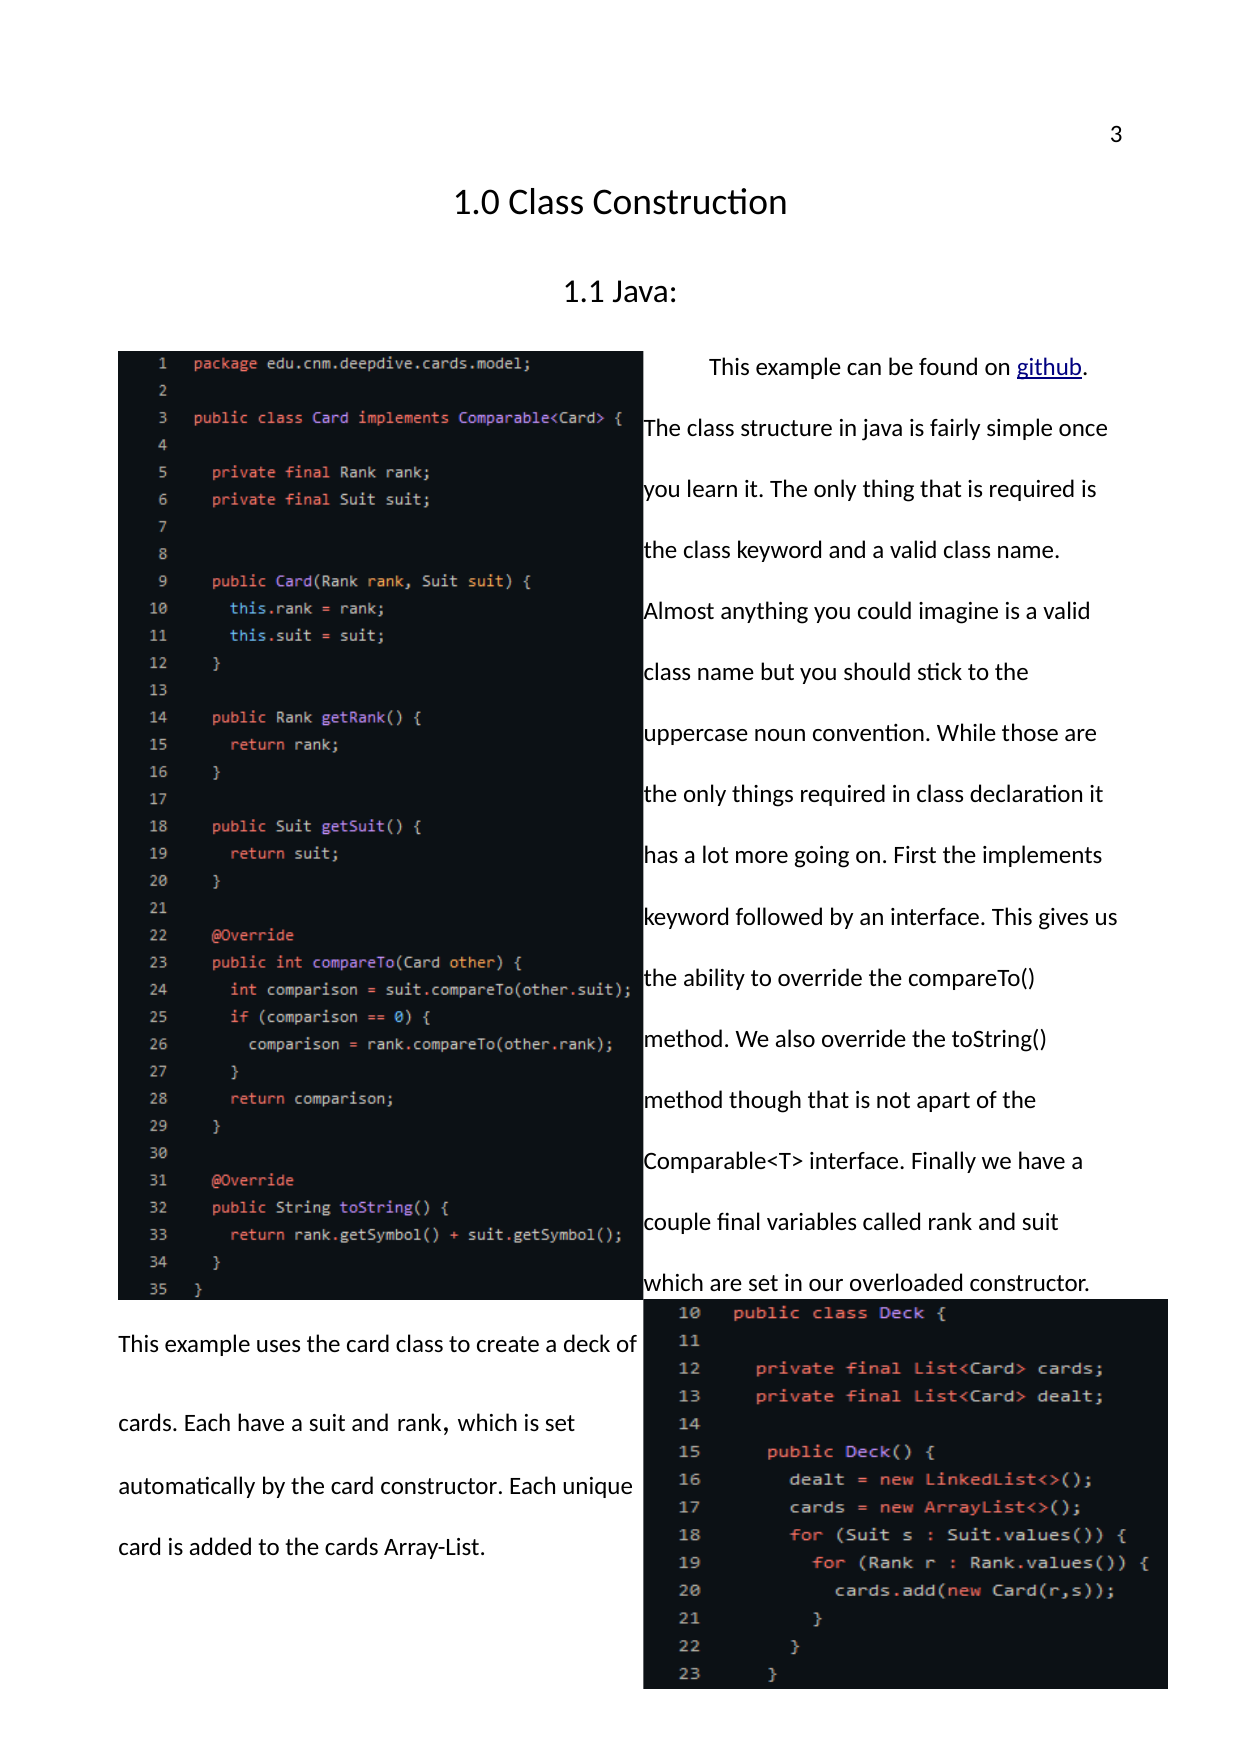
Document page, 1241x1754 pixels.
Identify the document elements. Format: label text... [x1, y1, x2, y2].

text 1.1 Java: [118, 270, 1122, 311]
text This example can be found on github. The class structure in java is fairly simple once you learn it. The only thing that is required is the class keyword and a valid class name. Almost anything you could imagine is a valid class name but you should stick to the uppercase noun convention. While those are the only things required in class declaration it has a lot more going on. First the implements keyword followed by an interface. This gives us the ability to override the compareTo() method. We also override the toString() method though that is not apart of the Comparable<T> interface. Finally we have a couple final variables called rank and suit which are set in our overloaded constructor. [644, 351, 1122, 1299]
picture [118, 351, 1168, 1689]
text This example uses the card class to create a deck of cards. Each have a suit and rank, which is set automatically by the card constructor. Each unique card is added to the cards Array-List. [118, 1300, 643, 1562]
text 1.0 Class Construction [118, 178, 1122, 224]
